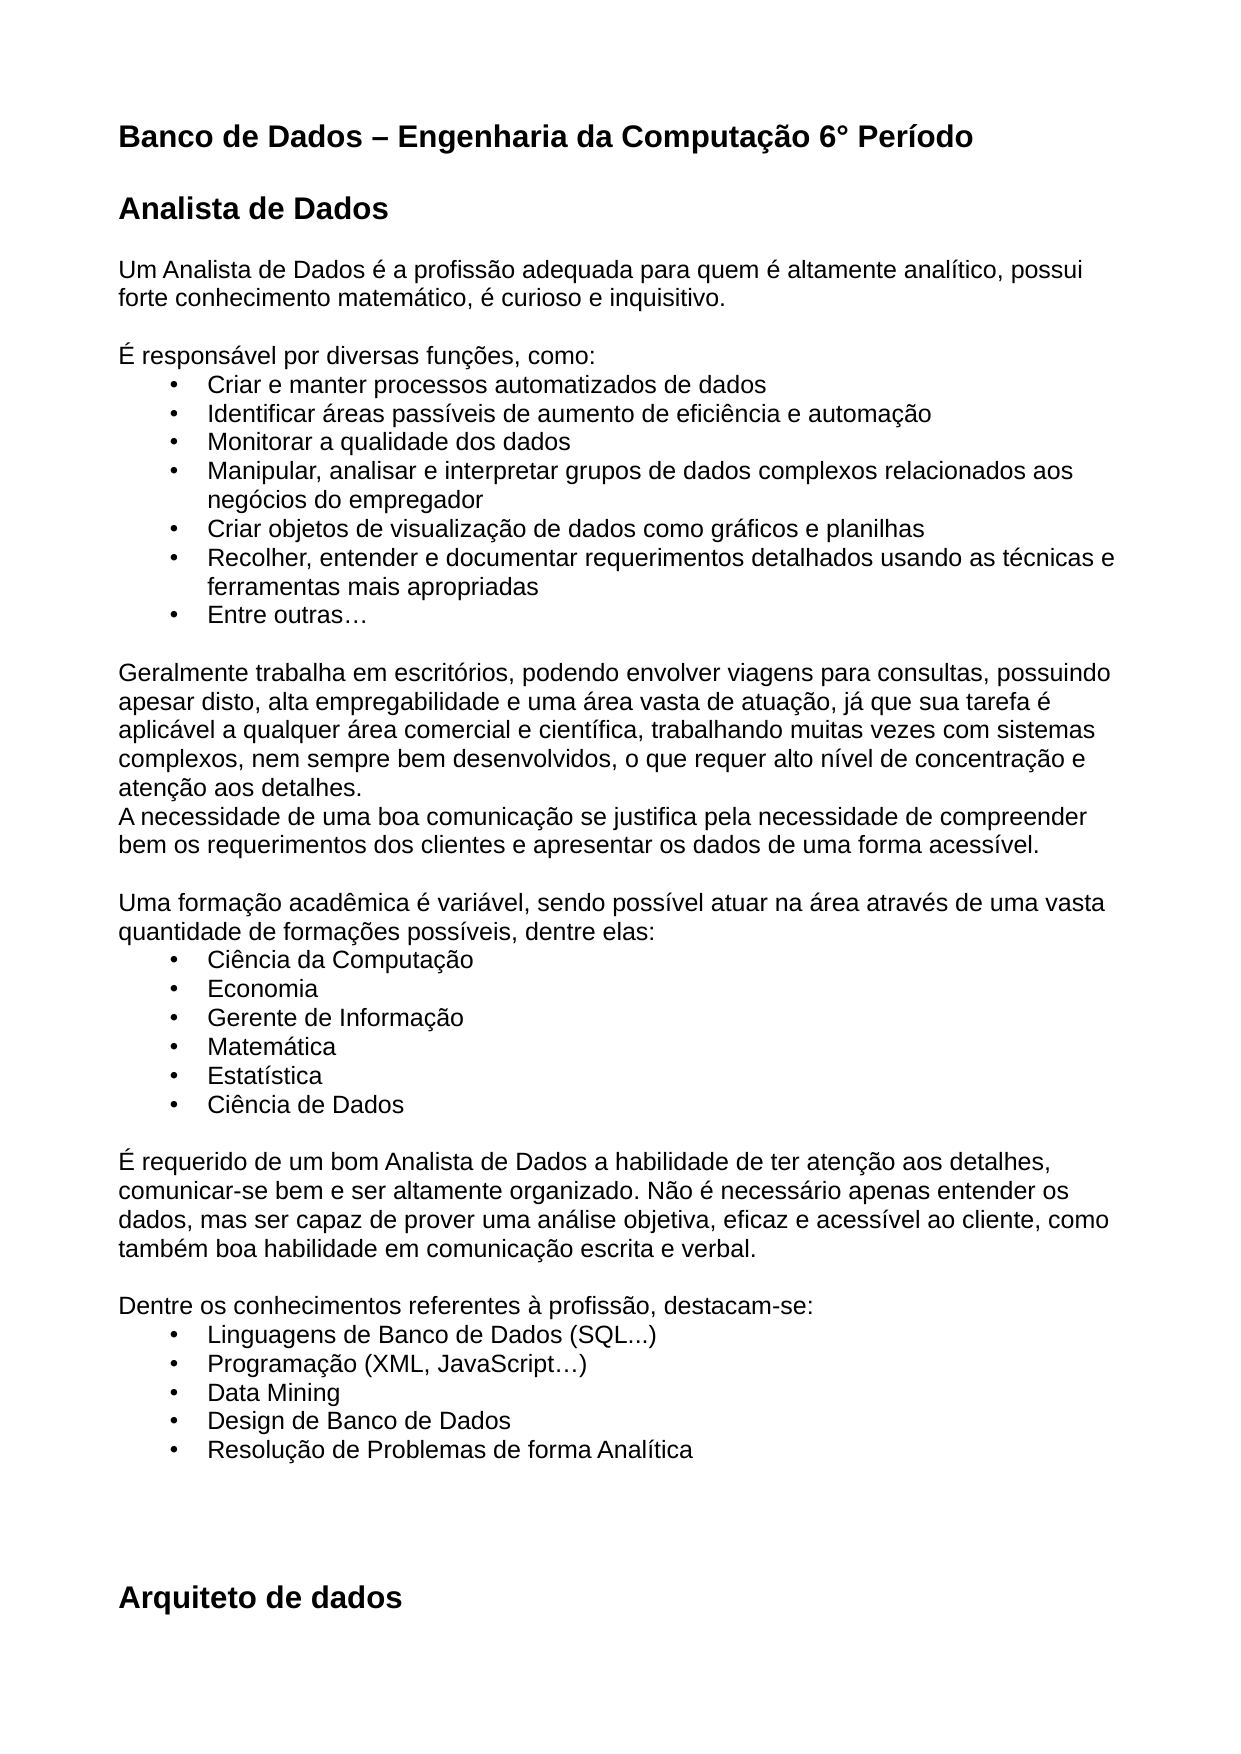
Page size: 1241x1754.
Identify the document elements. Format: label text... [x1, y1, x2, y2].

list Design de Banco de Dados [169, 1406, 1122, 1435]
list Monitorar a qualidade dos dados [169, 427, 1122, 456]
text A necessidade de uma boa comunicação se justifica pela necessidade de compreender bem os requerimentos dos clientes e apresentar os dados de uma forma acessível. [118, 802, 1122, 859]
list Estatística [169, 1061, 1122, 1090]
text Um Analista de Dados é a profissão adequada para quem é altamente analítico, possui forte conhecimento matemático, é curioso e inquisitivo. [118, 255, 1122, 312]
list Programação (XML, JavaScript…) [169, 1349, 1122, 1377]
list Recolher, entender e documentar requerimentos detalhados usando as técnicas e ferramentas mais apropriadas [169, 543, 1122, 600]
text É responsável por diversas funções, como: [118, 341, 1122, 370]
list Matemática [169, 1032, 1122, 1061]
text Dentre os conhecimentos referentes à profissão, destacam-se: [118, 1291, 1122, 1320]
text Banco de Dados – Engenharia da Computação 6° Período [118, 118, 1122, 154]
list Criar e manter processos automatizados de dados [169, 370, 1122, 398]
list Resolução de Problemas de forma Analítica [169, 1435, 1122, 1464]
list Linguagens de Banco de Dados (SQL...) [169, 1320, 1122, 1349]
text É requerido de um bom Analista de Dados a habilidade de ter atenção aos detalhes, comunicar-se bem e ser altamente organizado. Não é necessário apenas entender os dados, mas ser capaz de prover uma análise objetiva, eficaz e acessível ao cliente, como também boa habilidade em comunicação escrita e verbal. [118, 1147, 1122, 1262]
list Ciência da Computação [169, 945, 1122, 974]
text Arquiteto de dados [118, 1579, 1122, 1615]
list Ciência de Dados [169, 1090, 1122, 1118]
text Uma formação acadêmica é variável, sendo possível atuar na área através de uma vasta quantidade de formações possíveis, dentre elas: [118, 888, 1122, 945]
list Gerente de Informação [169, 1003, 1122, 1032]
list Criar objetos de visualização de dados como gráficos e planilhas [169, 514, 1122, 543]
list Manipular, analisar e interpretar grupos de dados complexos relacionados aos negócios do empregador [169, 456, 1122, 514]
list Entre outras… [169, 600, 1122, 629]
text Analista de Dados [118, 190, 1122, 226]
text Geralmente trabalha em escritórios, podendo envolver viagens para consultas, possuindo apesar disto, alta empregabilidade e uma área vasta de atuação, já que sua tarefa é aplicável a qualquer área comercial e científica, trabalhando muitas vezes com sistemas complexos, nem sempre bem desenvolvidos, o que requer alto nível de concentração e atenção aos detalhes. [118, 658, 1122, 802]
list Economia [169, 974, 1122, 1003]
list Identificar áreas passíveis de aumento de eficiência e automação [169, 398, 1122, 427]
list Data Mining [169, 1377, 1122, 1406]
